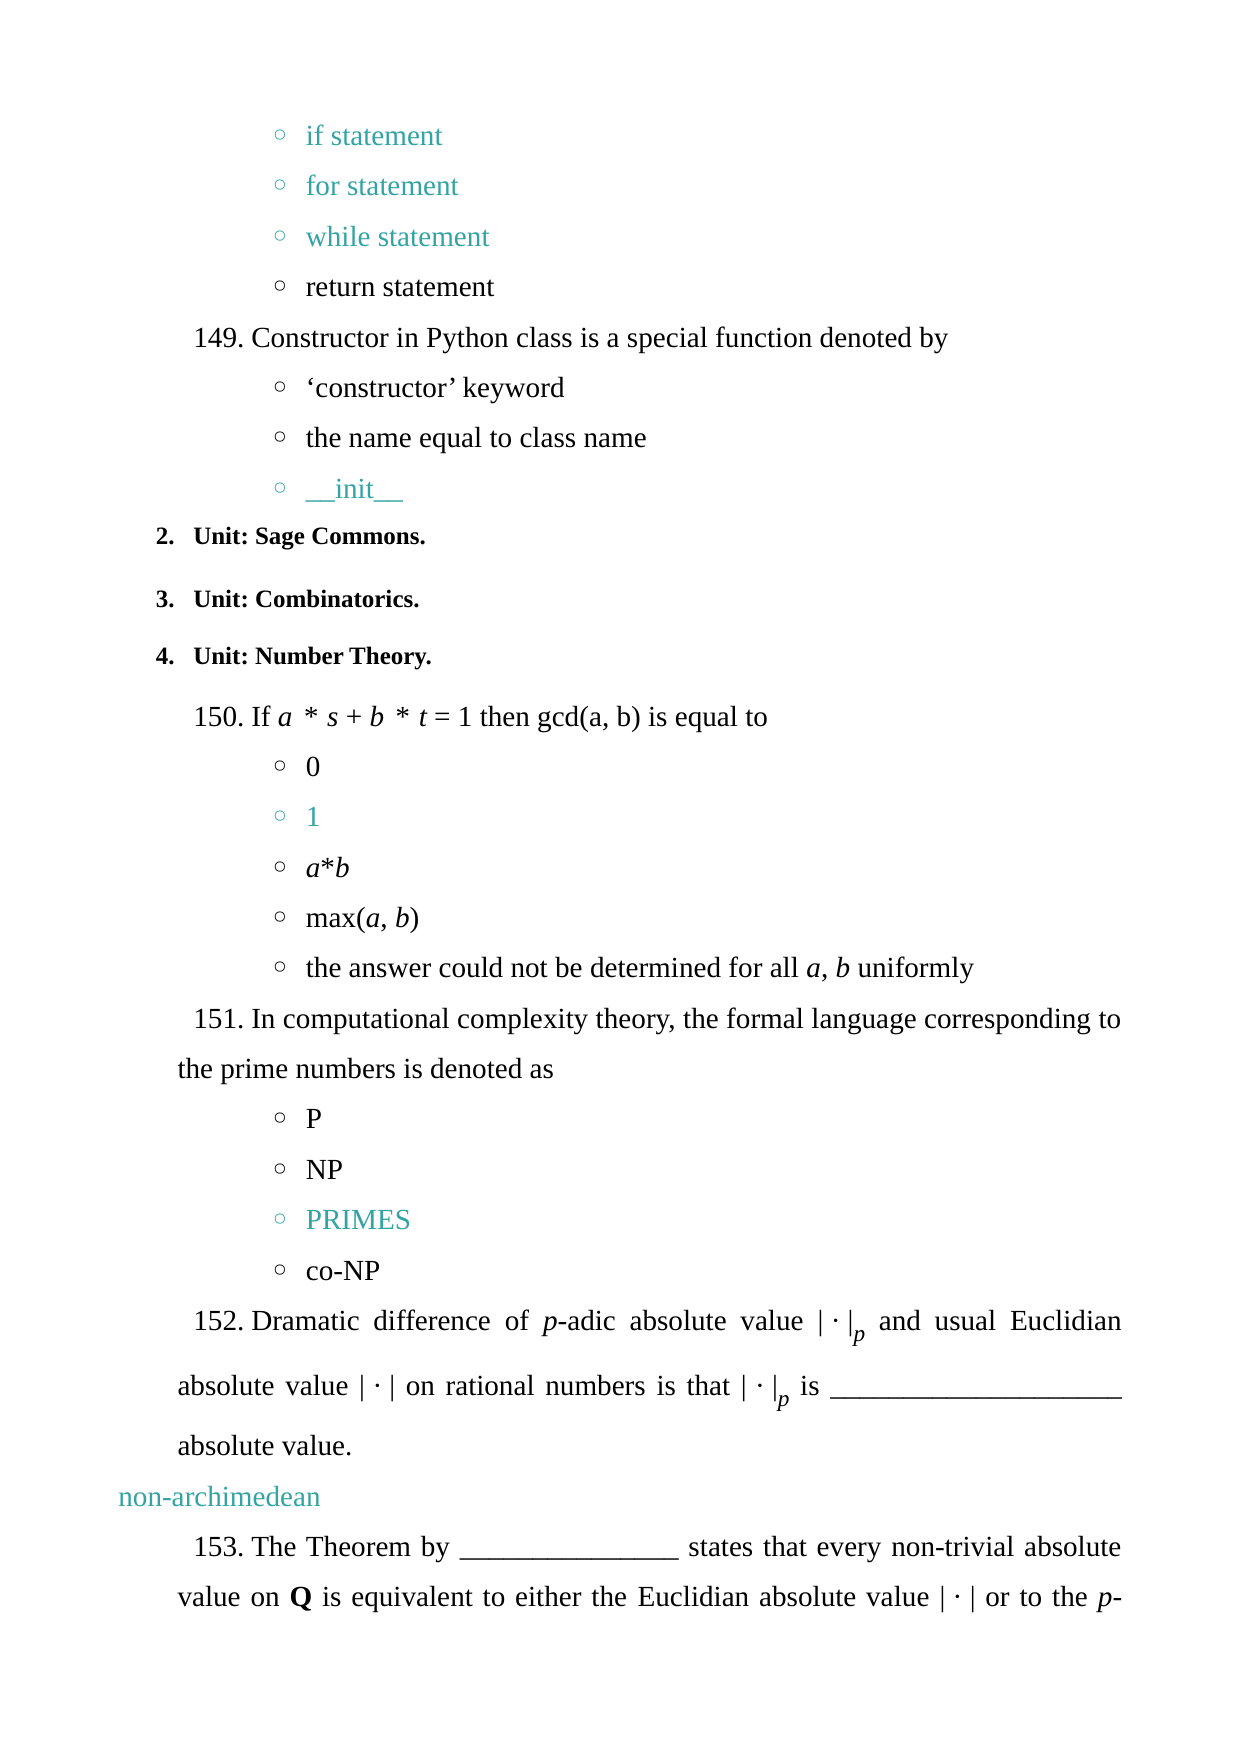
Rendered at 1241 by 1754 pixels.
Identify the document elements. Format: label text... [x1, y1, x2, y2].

list Constructor in Python class is a special function denoted by [177, 320, 1122, 353]
list P [268, 1102, 1122, 1135]
list co-NP [268, 1253, 1122, 1287]
list 0 [268, 749, 1122, 783]
list if statement [268, 118, 1122, 152]
list 1 [268, 799, 1122, 833]
list max(a, b) [268, 900, 1122, 934]
list Dramatic difference of p-adic absolute value | · |p and usual Euclidian absolute value | · | on rational numbers is that | · |p is ____________________ absolute value. [177, 1303, 1122, 1462]
list the name equal to class name [268, 421, 1122, 454]
list while statement [268, 219, 1122, 253]
list ‘constructor’ keyword [268, 370, 1122, 404]
list In computational complexity theory, the formal language corresponding to the prime numbers is denoted as [177, 1001, 1122, 1085]
text non-archimedean [118, 1479, 1122, 1512]
list Unit: Number Theory. [156, 641, 1122, 670]
list The Theorem by _______________ states that every non-trivial absolute value on Q is equivalent to either the Euclidian absolute value | · | or to the p- [177, 1529, 1122, 1613]
list Unit: Combinatorics. [156, 584, 1122, 612]
list for statement [268, 168, 1122, 202]
list PRIMES [268, 1202, 1122, 1236]
list return statement [268, 269, 1122, 303]
list the answer could not be determined for all a, b uniformly [268, 951, 1122, 984]
list If a * s + b * t = 1 then gcd(a, b) is equal to [177, 699, 1122, 732]
list __init__ [268, 471, 1122, 504]
list a*b [268, 850, 1122, 883]
list Unit: Sage Commons. [156, 521, 1122, 550]
list NP [268, 1152, 1122, 1186]
